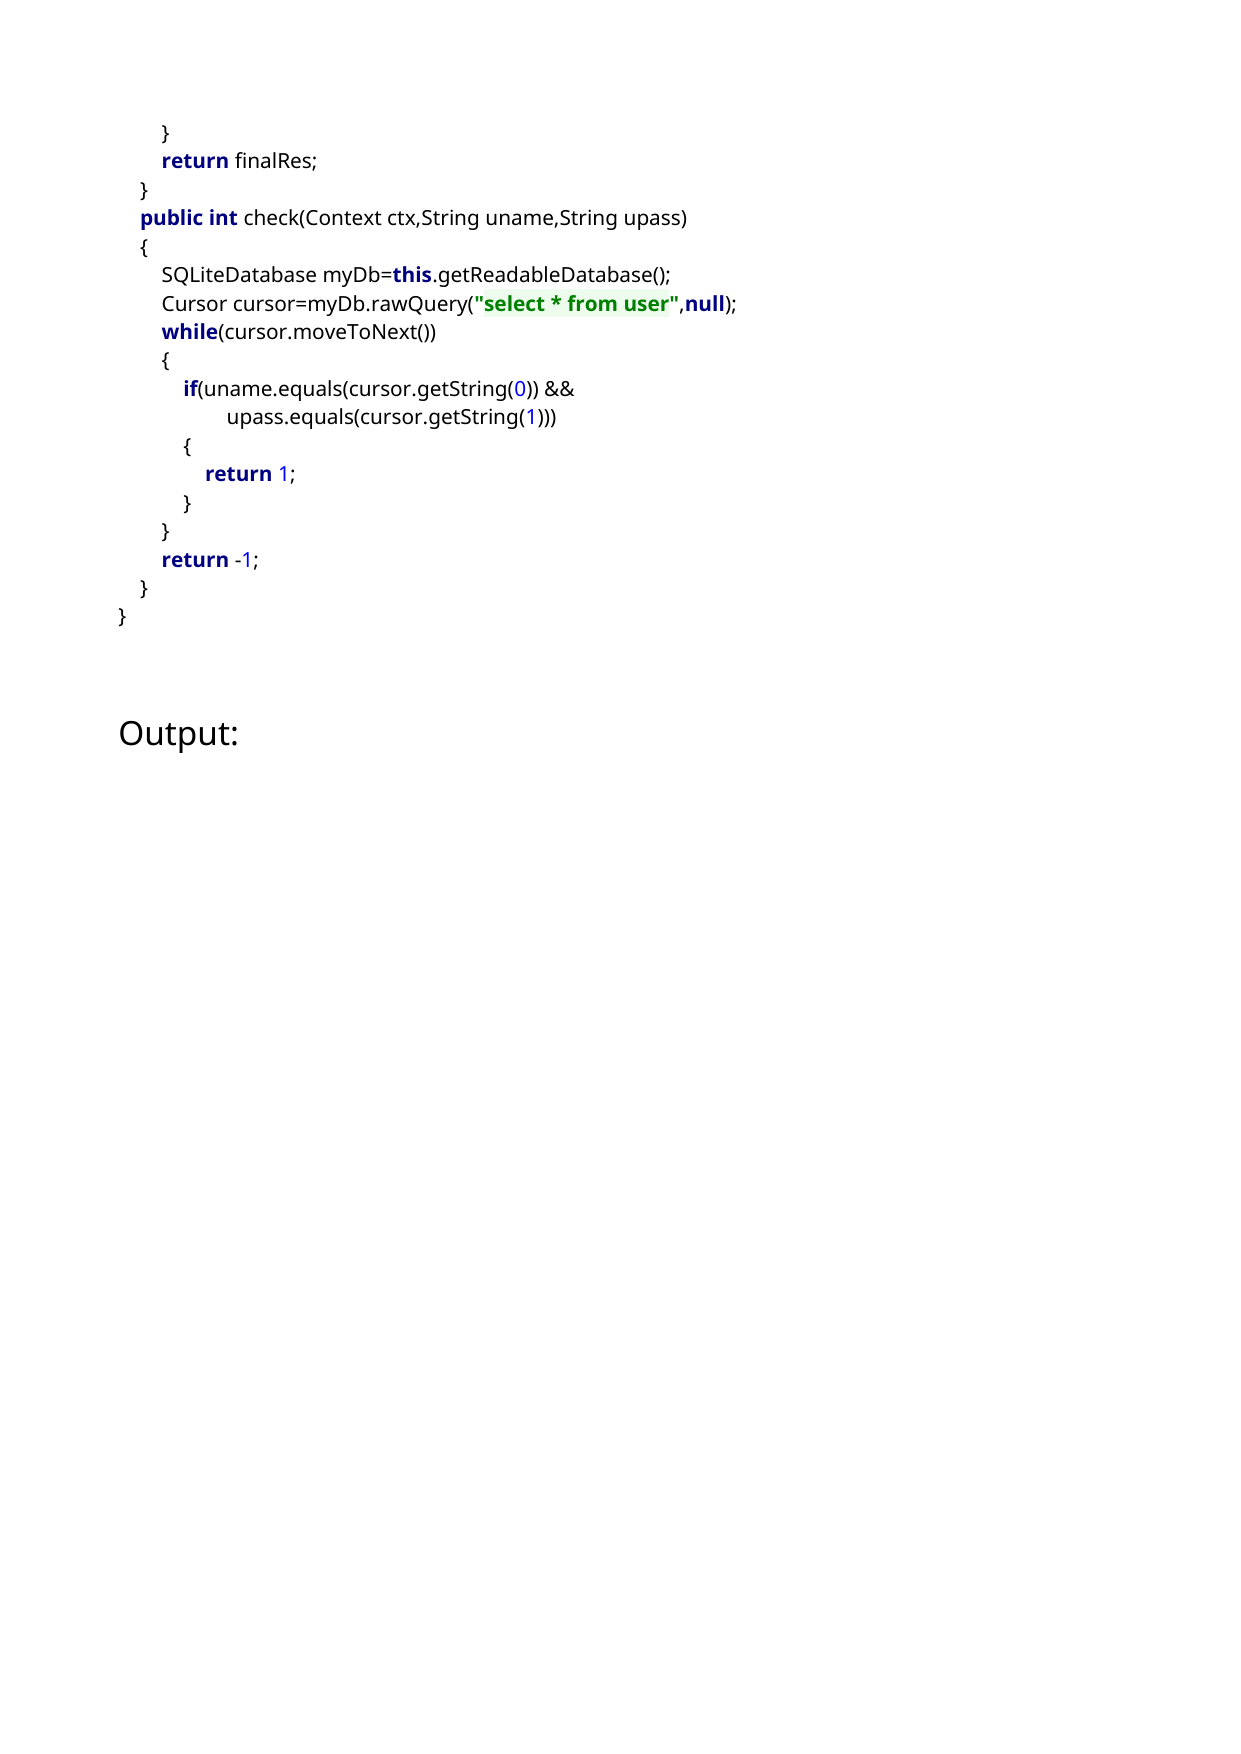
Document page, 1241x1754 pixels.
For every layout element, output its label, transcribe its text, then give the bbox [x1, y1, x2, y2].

text } return finalRes; } public int check(Context ctx,String uname,String upass) { SQLiteDatabase myDb=this.getReadableDatabase(); Cursor cursor=myDb.rawQuery("select * from user",null); while(cursor.moveToNext()) { if(uname.equals(cursor.getString(0)) && upass.equals(cursor.getString(1))) { return 1; } } return -1; } } [118, 118, 1122, 630]
text Output: [118, 709, 1122, 755]
